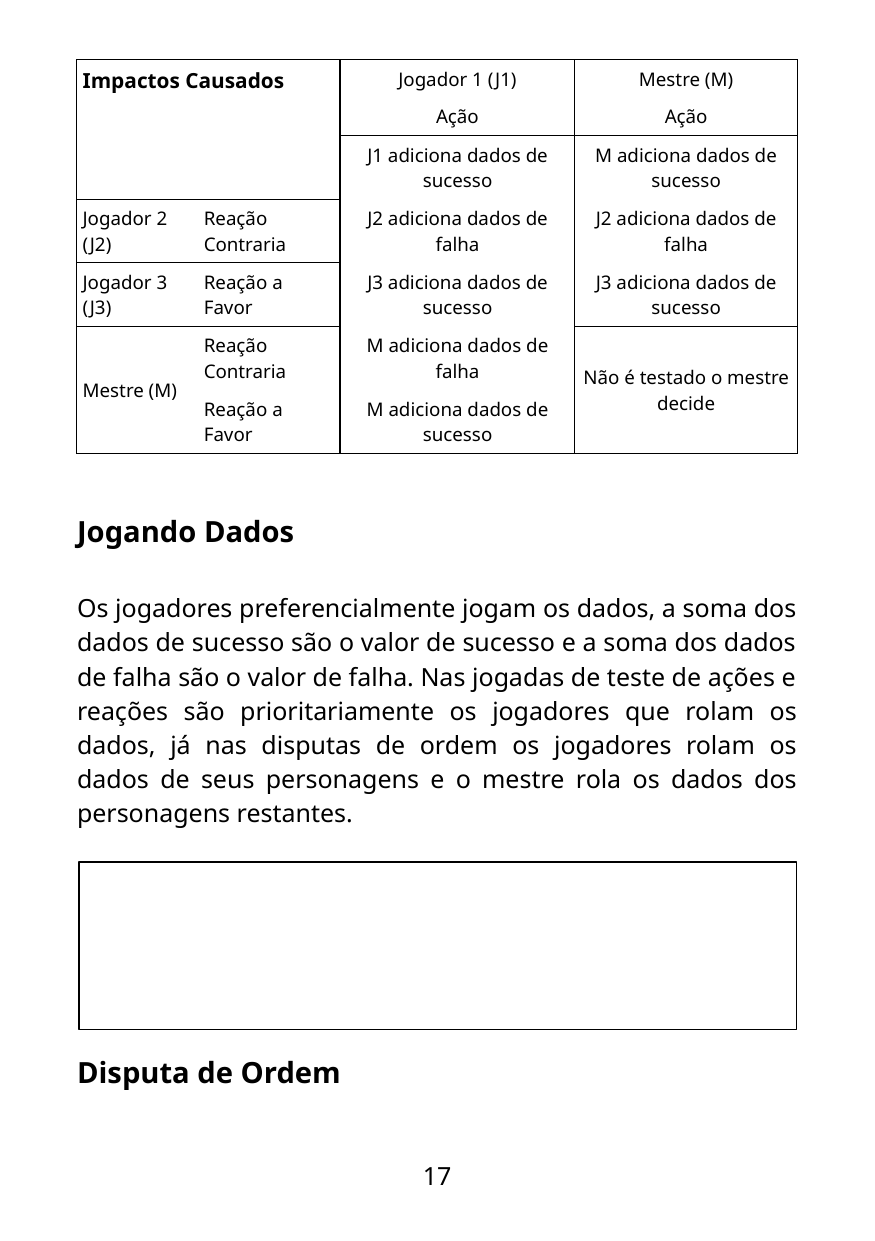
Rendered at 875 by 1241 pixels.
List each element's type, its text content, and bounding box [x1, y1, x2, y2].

table_cell M adiciona dados de sucesso [341, 389, 574, 453]
table_cell Ação [341, 97, 574, 135]
table_cell Mestre (M) [77, 327, 198, 453]
table_cell J2 adiciona dados de falha [341, 199, 574, 262]
table_header Impactos Causados [77, 60, 339, 199]
table_cell J2 adiciona dados de falha [575, 199, 797, 262]
text Os jogadores preferencialmente jogam os dados, a soma dos dados de sucesso são o valor de sucesso e a soma dos dados de falha são o valor de falha. Nas jogadas de teste de ações e reações são prioritariamente os jogadores que rolam os dados, já nas disputas de ordem os jogadores rolam os dados de seus personagens e o mestre rola os dados dos personagens restantes. [77, 591, 797, 829]
table_cell Não é testado o mestre decide [575, 327, 797, 453]
table_cell M adiciona dados de sucesso [575, 136, 797, 199]
table_cell J1 adiciona dados de sucesso [341, 136, 574, 199]
table_header Mestre (M) [575, 60, 797, 97]
table_cell Reação a Favor [198, 263, 339, 326]
table_cell J3 adiciona dados de sucesso [575, 262, 797, 326]
table_header Jogador 1 (J1) [341, 60, 574, 97]
subtitle Disputa de Ordem [77, 869, 797, 1092]
table_cell Reação Contraria [198, 327, 339, 389]
table_cell M adiciona dados de falha [341, 326, 574, 389]
subtitle Jogando Dados [77, 511, 797, 551]
table_cell Jogador 3 (J3) [77, 263, 198, 326]
table_cell Jogador 2 (J2) [77, 200, 198, 262]
table_cell Ação [575, 97, 797, 135]
table_cell Reação Contraria [198, 200, 339, 262]
table_cell Reação a Favor [198, 389, 339, 453]
table_cell J3 adiciona dados de sucesso [341, 262, 574, 326]
